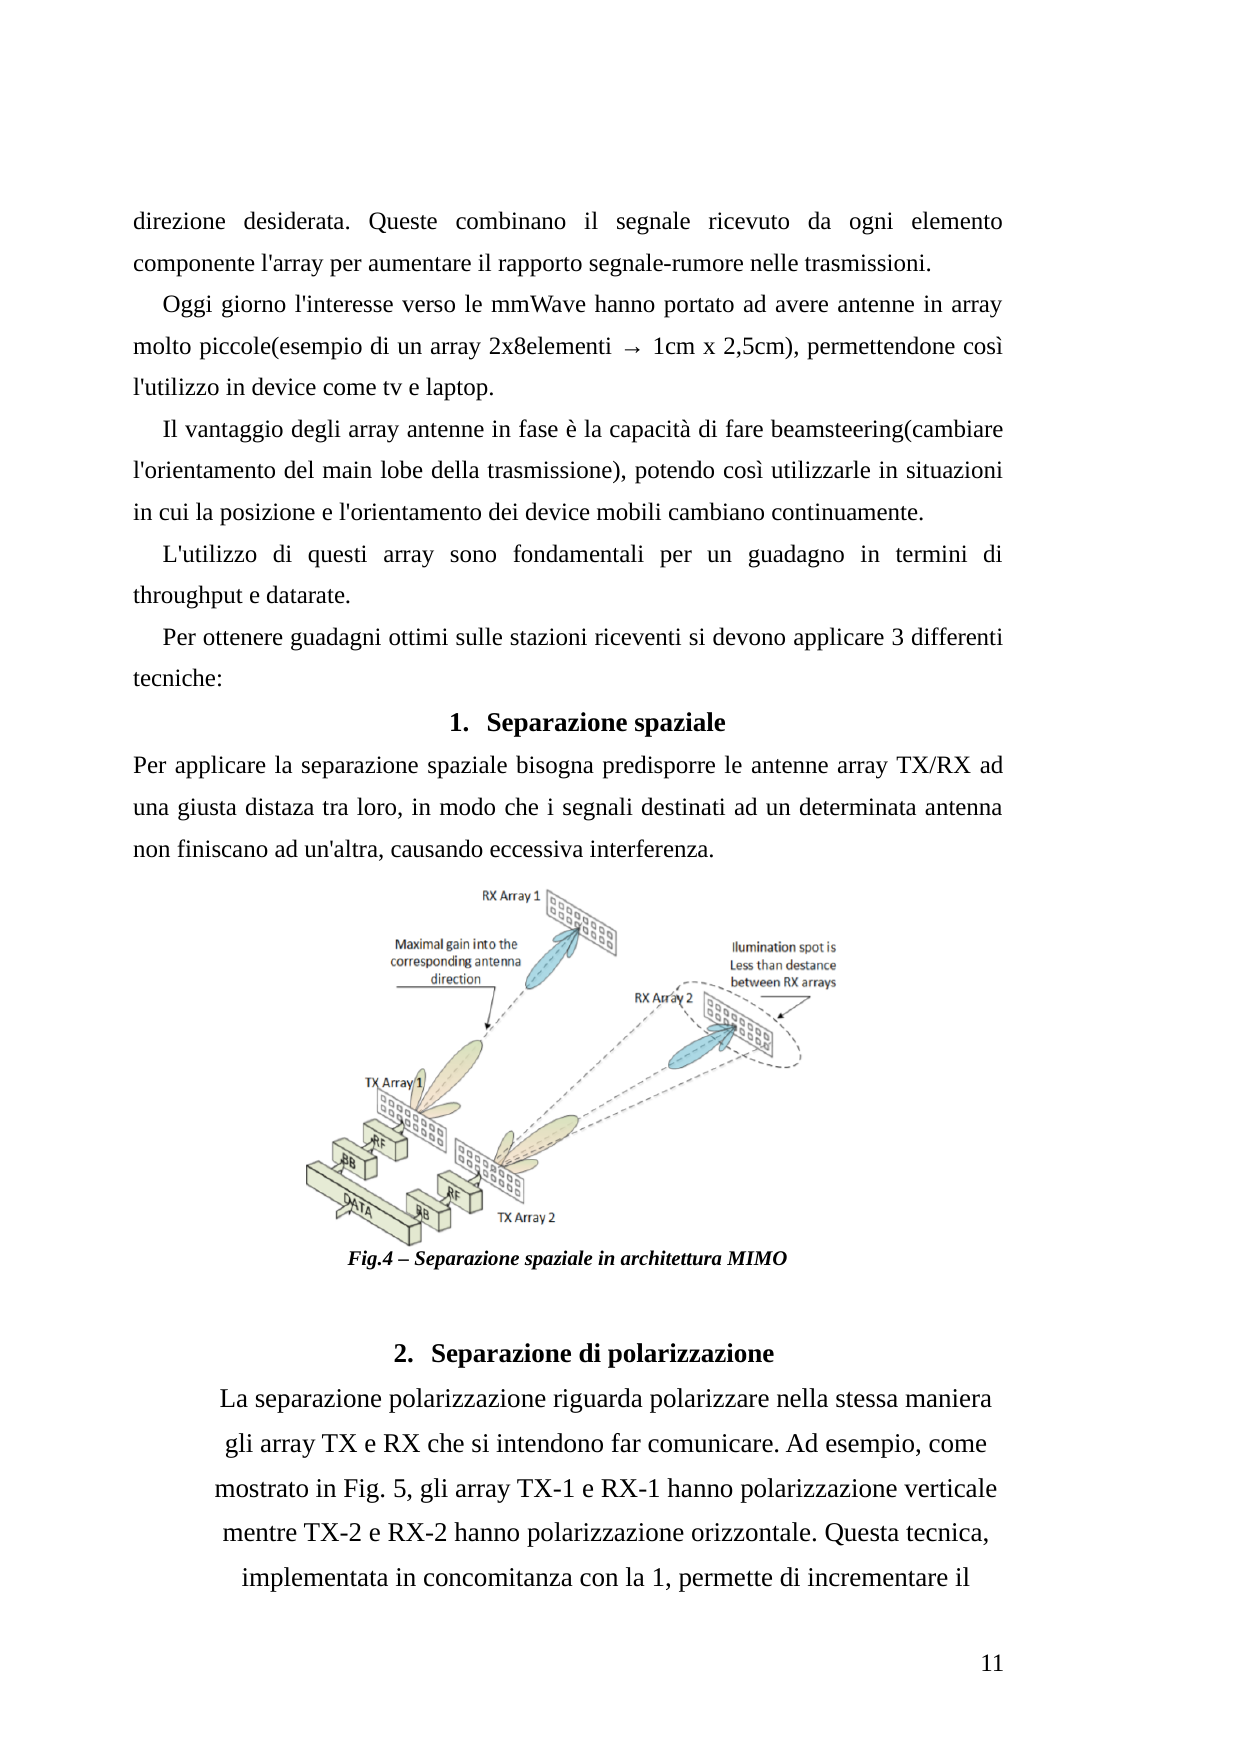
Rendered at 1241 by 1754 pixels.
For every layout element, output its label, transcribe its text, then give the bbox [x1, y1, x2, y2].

list Separazione spaziale [170, 707, 1004, 737]
text Oggi giorno l'interesse verso le mmWave hanno portato ad avere antenne in array molto piccole(esempio di un array 2x8elementi → 1cm x 2,5cm), permettendone così l'utilizzo in device come tv e laptop. [133, 290, 1004, 401]
text Il vantaggio degli array antenne in fase è la capacità di fare beamsteering(cambiare l'orientamento del main lobe della trasmissione), potendo così utilizzarle in situazioni in cui la posizione e l'orientamento dei device mobili cambiano continuamente. [133, 415, 1004, 526]
list Per applicare la separazione spaziale bisogna predisporre le antenne array TX/RX ad una giusta distaza tra loro, in modo che i segnali destinati ad un determinata antenna non finiscano ad un'altra, causando eccessiva interferenza. [133, 752, 1004, 862]
text direzione desiderata. Queste combinano il segnale ricevuto da ogni elemento componente l'array per aumentare il rapporto segnale-rumore nelle trasmissioni. [133, 207, 1004, 276]
text Fig.4 – Separazione spaziale in architettura MIMO [133, 889, 1004, 1270]
text Per ottenere guadagni ottimi sulle stazioni riceventi si devono applicare 3 differenti tecniche: [133, 623, 1004, 692]
picture [294, 876, 843, 1247]
text L'utilizzo di questi array sono fondamentali per un guadagno in termini di throughput e datarate. [133, 540, 1004, 609]
list Separazione di polarizzazione [170, 1339, 1004, 1369]
list La separazione polarizzazione riguarda polarizzare nella stessa maniera gli array TX e RX che si intendono far comunicare. Ad esempio, come mostrato in Fig. 5, gli array TX-1 e RX-1 hanno polarizzazione verticale mentre TX-2 e RX-2 hanno polarizzazione orizzontale. Questa tecnica, implementata in concomitanza con la 1, permette di incrementare il [170, 1384, 1004, 1592]
